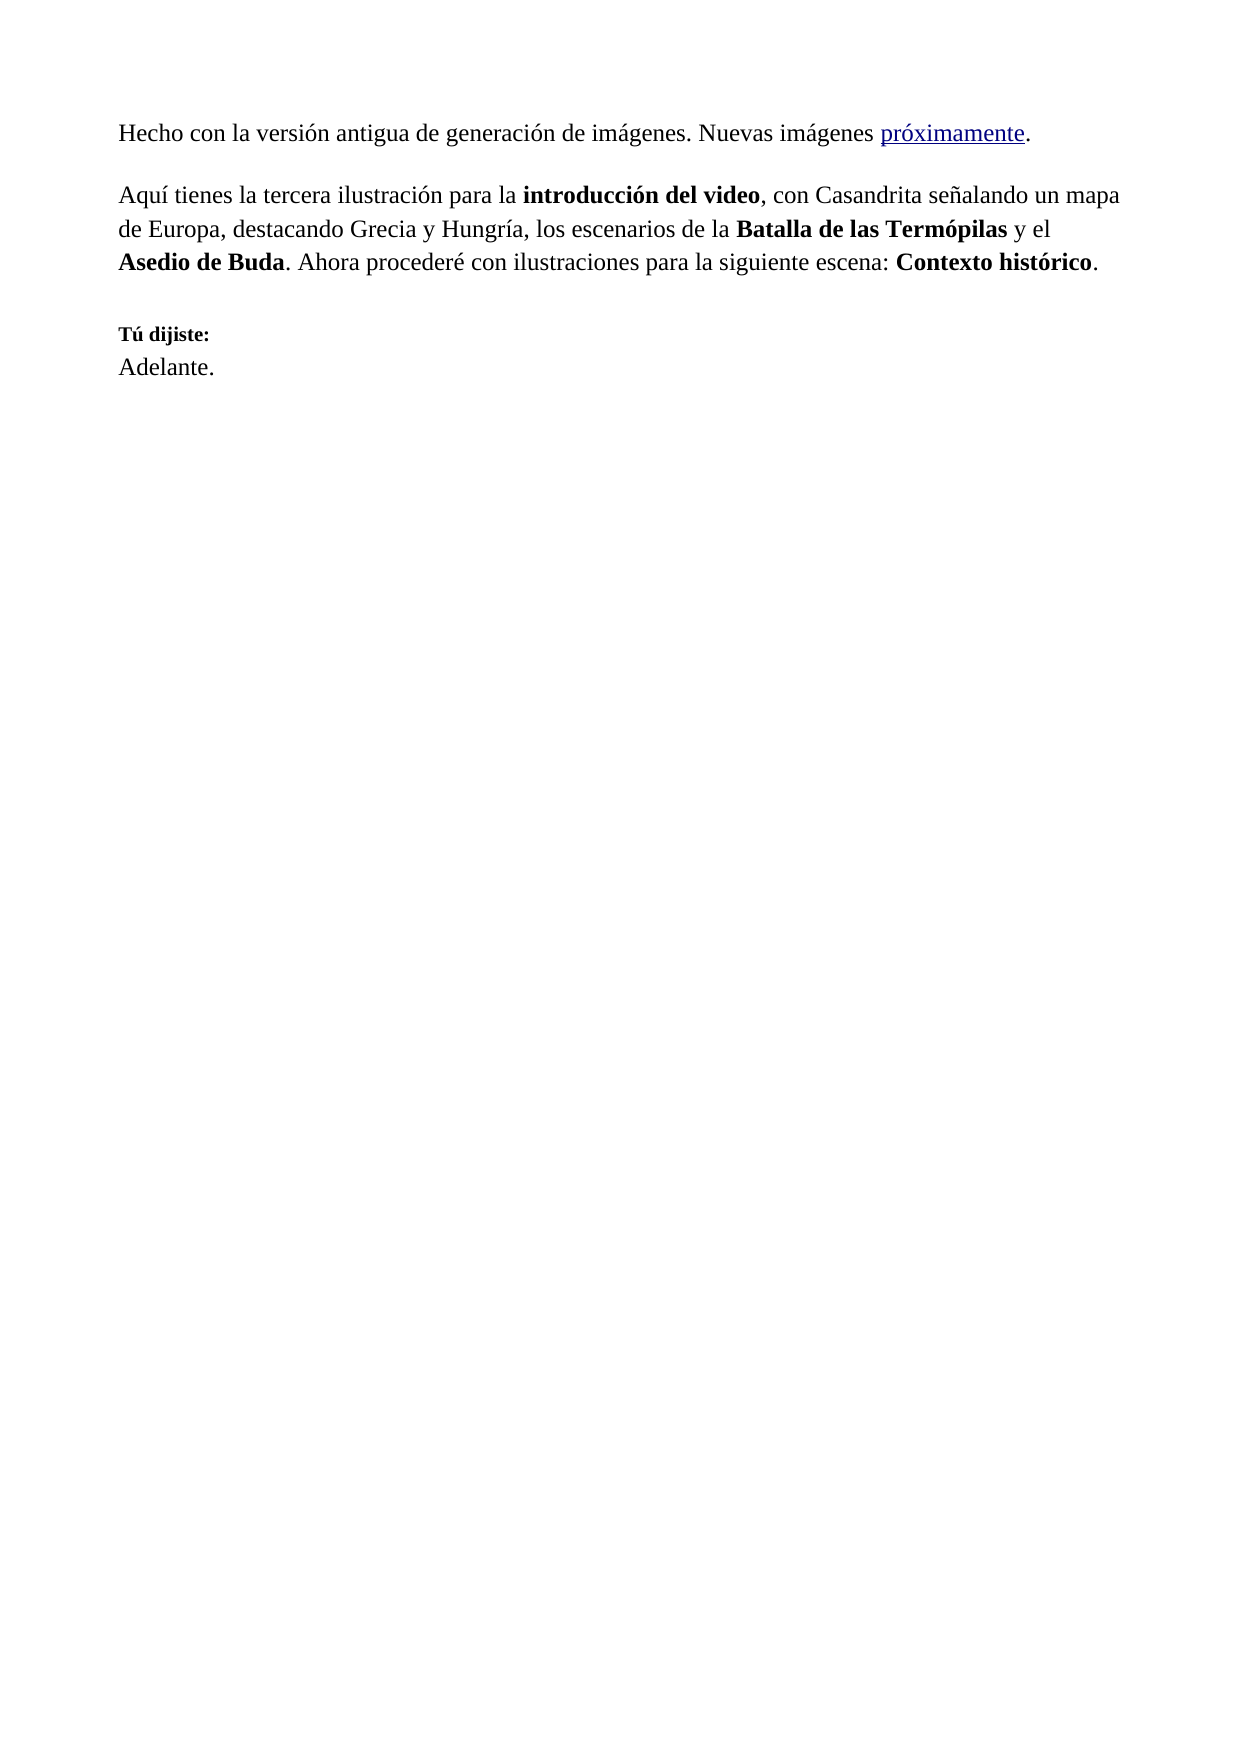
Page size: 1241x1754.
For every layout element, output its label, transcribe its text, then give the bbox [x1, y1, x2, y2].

text Hecho con la versión antigua de generación de imágenes. Nuevas imágenes próximamente. [118, 118, 1122, 147]
text Adelante. [118, 352, 1122, 381]
text Aquí tienes la tercera ilustración para la introducción del video, con Casandrita señalando un mapa de Europa, destacando Grecia y Hungría, los escenarios de la Batalla de las Termópilas y el Asedio de Buda. Ahora procederé con ilustraciones para la siguiente escena: Contexto histórico. [118, 181, 1122, 275]
subtitle Tú dijiste: [118, 322, 1122, 346]
